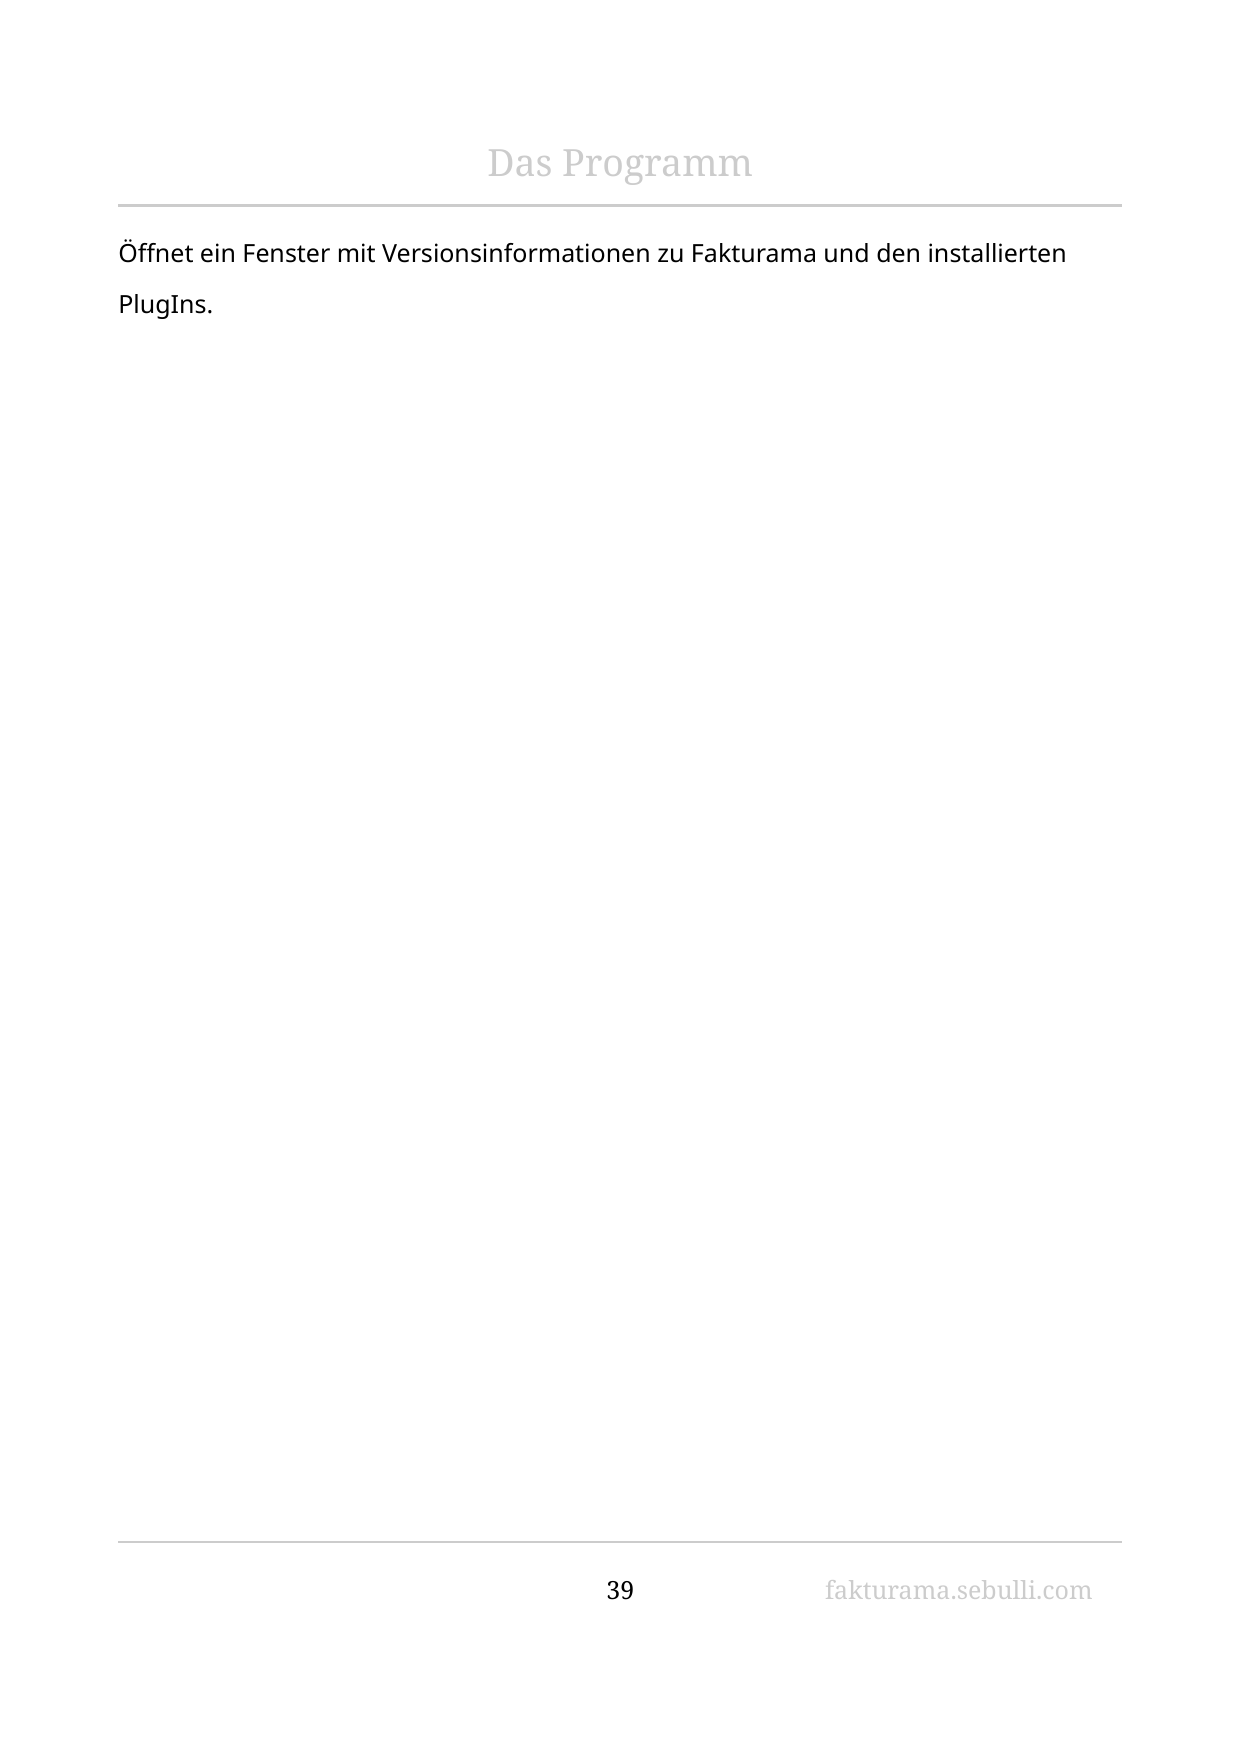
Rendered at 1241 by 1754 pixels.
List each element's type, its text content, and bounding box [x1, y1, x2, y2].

text Öffnet ein Fenster mit Versionsinformationen zu Fakturama und den installierten PlugIns. [118, 236, 1122, 321]
